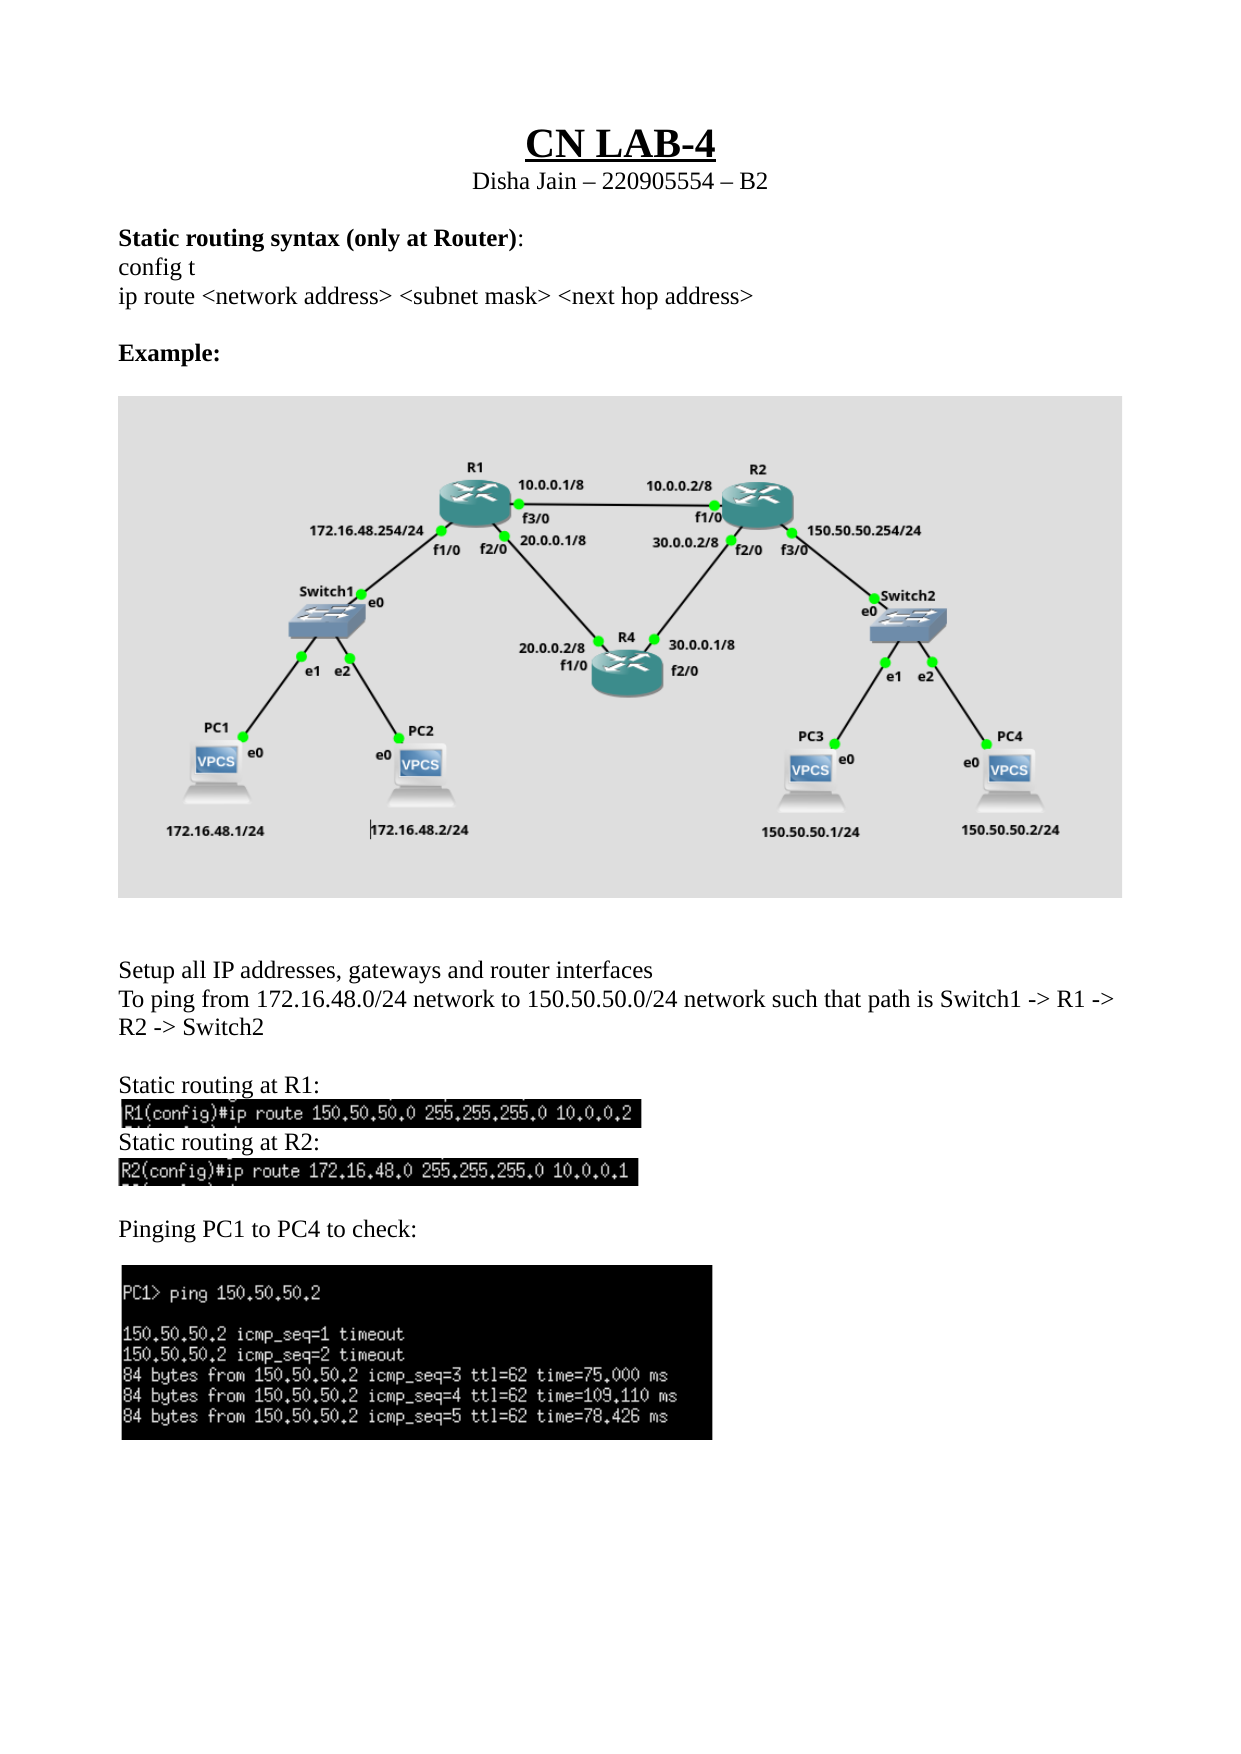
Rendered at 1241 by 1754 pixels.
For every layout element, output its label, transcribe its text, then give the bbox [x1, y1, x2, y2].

text ip route <network address> <subnet mask> <next hop address> [118, 281, 1122, 310]
text Pinging PC1 to PC4 to check: [118, 1214, 1122, 1242]
text Setup all IP addresses, gateways and router interfaces [118, 955, 1122, 984]
text Example: [118, 338, 1122, 367]
text Static routing at R2: [118, 1127, 1122, 1156]
text Static routing syntax (only at Router): config t [118, 223, 1122, 281]
text Disha Jain – 220905554 – B2 [118, 166, 1122, 195]
text To ping from 172.16.48.0/24 network to 150.50.50.0/24 network such that path is Switch1 -> R1 -> R2 -> Switch2 [118, 984, 1122, 1041]
text CN LAB-4 [118, 118, 1122, 166]
text Static routing at R1: [118, 1070, 1122, 1099]
